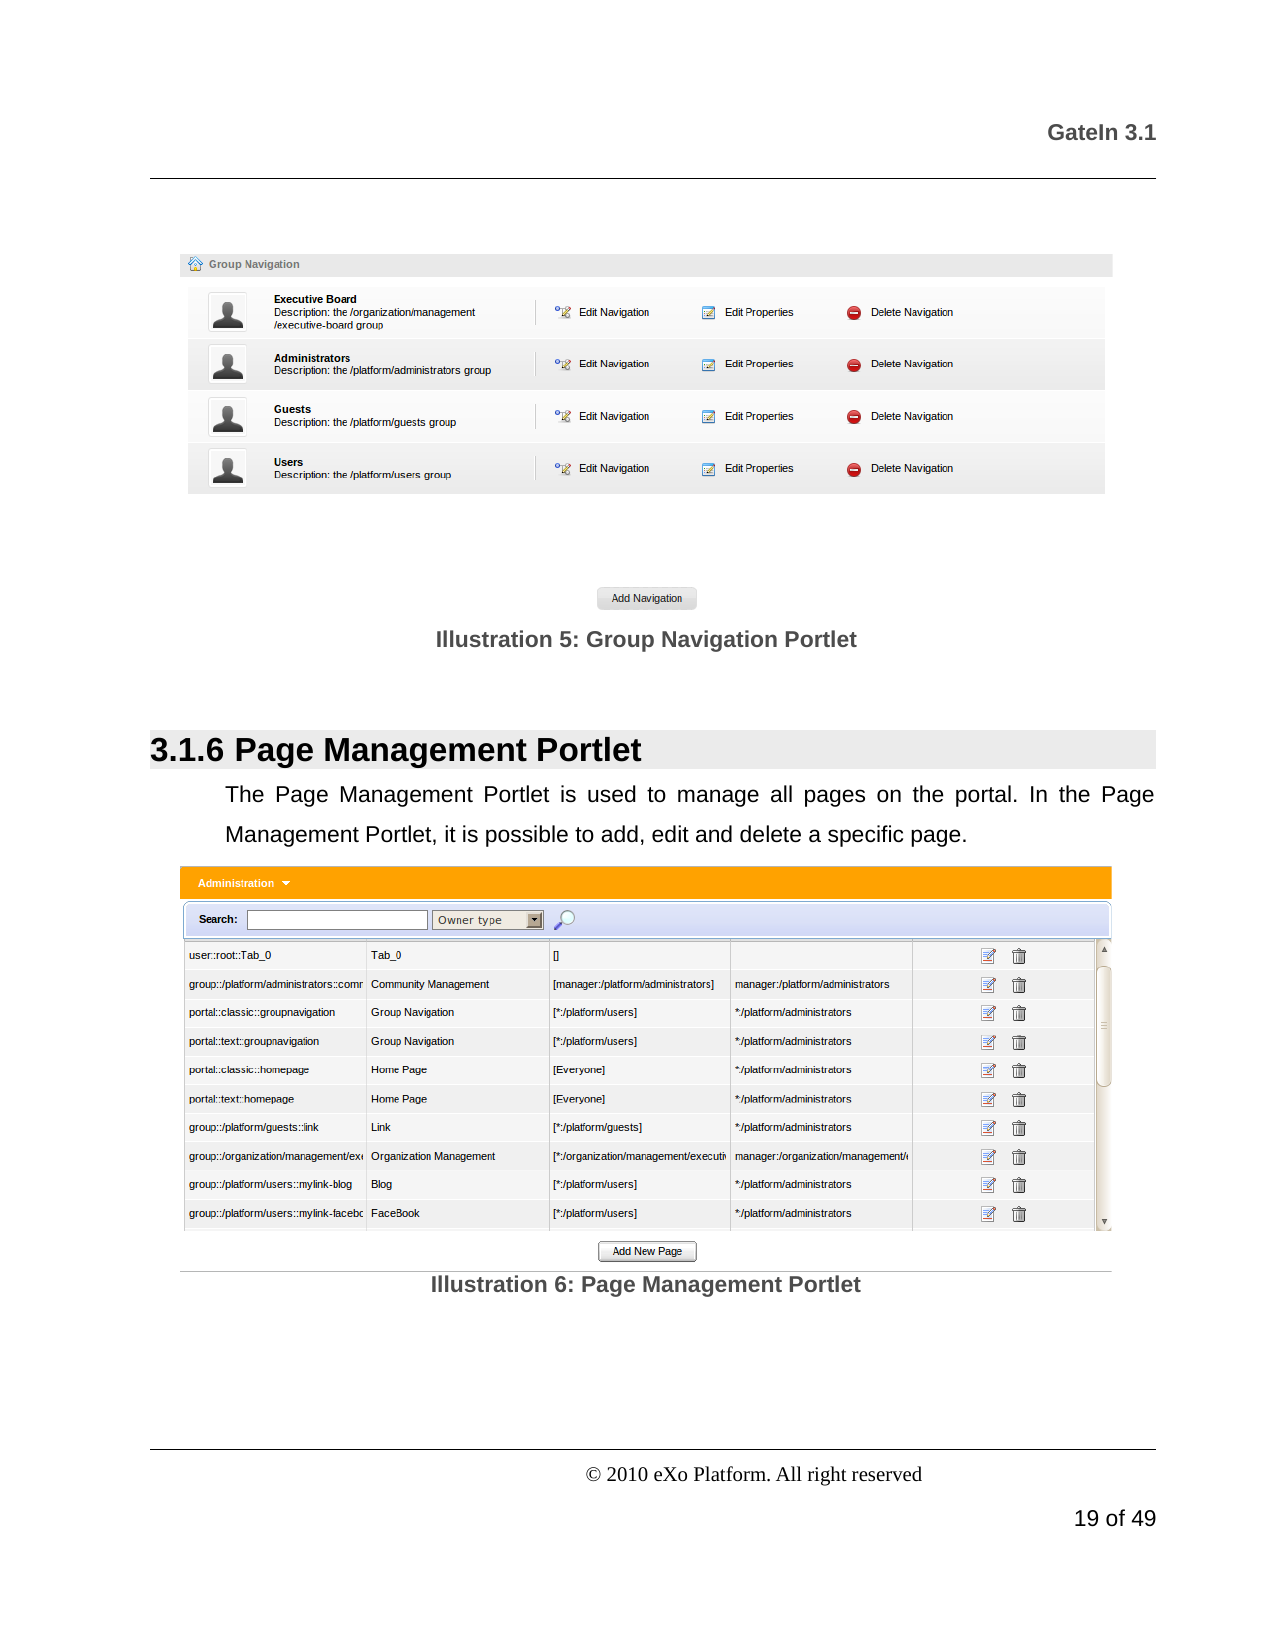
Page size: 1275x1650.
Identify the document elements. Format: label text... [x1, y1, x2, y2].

text The Page Management Portlet is used to manage all pages on the portal. In the Page Management Portlet, it is possible to add, edit and delete a specific page. [225, 781, 1156, 847]
text Illustration 6: Page Management Portlet [180, 1272, 1111, 1298]
subtitle Page Management Portlet [150, 730, 1156, 769]
picture [180, 254, 1113, 627]
text Illustration 5: Group Navigation Portlet [180, 627, 1113, 653]
picture [180, 866, 1112, 1272]
